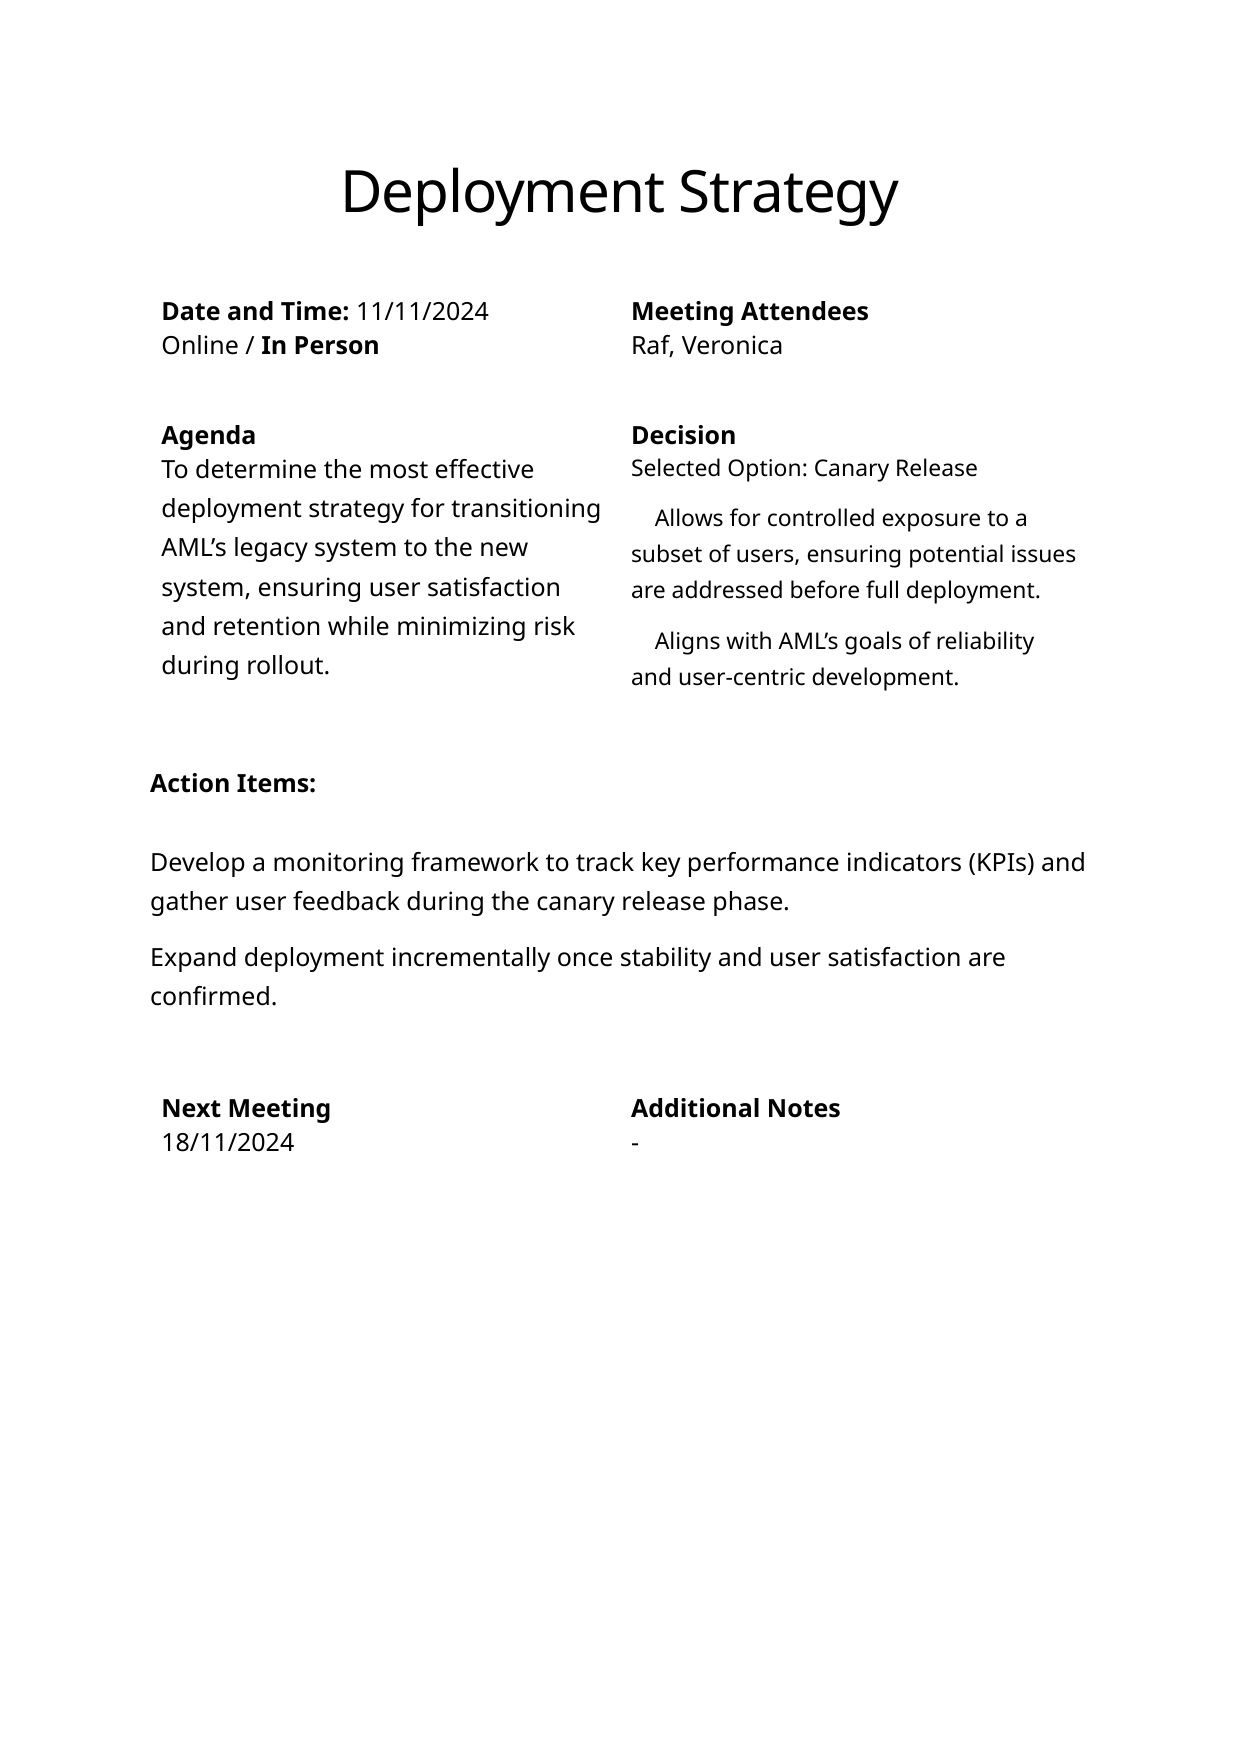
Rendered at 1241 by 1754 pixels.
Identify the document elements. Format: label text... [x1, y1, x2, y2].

table_header Date and Time: 11/11/2024 [150, 294, 619, 328]
table_header Agenda [150, 418, 619, 452]
table_cell Raf, Veronica [620, 328, 1089, 362]
table_header Additional Notes [620, 1090, 1089, 1124]
title Deployment Strategy [150, 150, 1090, 229]
table_cell Online / In Person [150, 328, 619, 362]
table_cell - [620, 1124, 1089, 1177]
table_header Decision [620, 418, 1089, 452]
table_header Next Meeting [150, 1090, 619, 1124]
table_cell Selected Option: Canary Release Allows for controlled exposure to a subset of users, ensuring potential issues are addressed before full deployment. Aligns with AML’s goals of reliability and user-centric development. [620, 452, 1089, 710]
text Action Items: Develop a monitoring framework to track key performance indicators (KPIs) and gather user feedback during the canary release phase. [150, 766, 1090, 918]
table_header Meeting Attendees [620, 294, 1089, 328]
text Expand deployment incrementally once stability and user satisfaction are confirmed. [150, 939, 1090, 1013]
table_cell To determine the most effective deployment strategy for transitioning AML’s legacy system to the new system, ensuring user satisfaction and retention while minimizing risk during rollout. [150, 452, 619, 710]
table_cell 18/11/2024 [150, 1124, 619, 1177]
